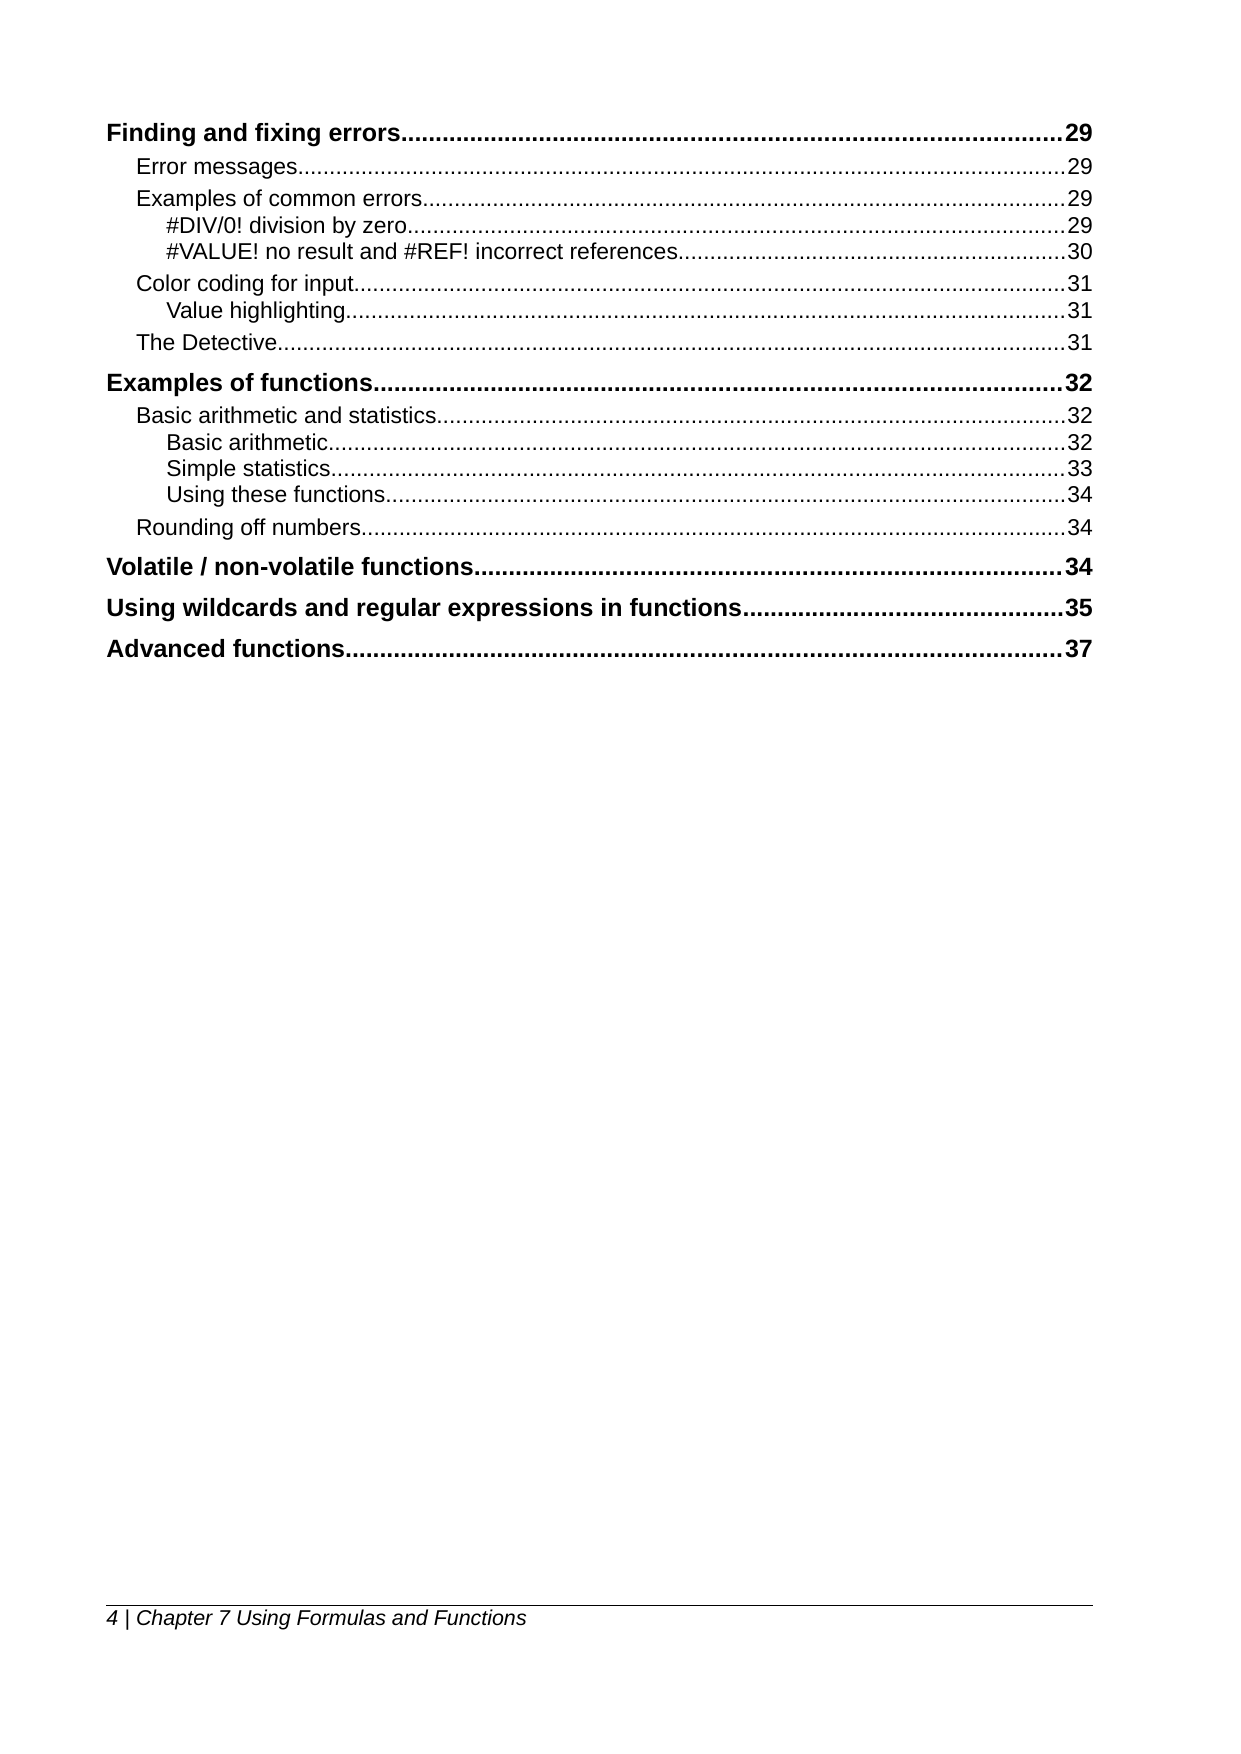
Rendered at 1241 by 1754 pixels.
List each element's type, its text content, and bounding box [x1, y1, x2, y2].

text Using wildcards and regular expressions in functions 35 [106, 593, 1093, 622]
text #VALUE! no result and #REF! incorrect references 30 [166, 238, 1093, 264]
text Basic arithmetic and statistics 32 [136, 402, 1093, 429]
text Advanced functions 37 [106, 633, 1093, 662]
text Simple statistics 33 [166, 455, 1093, 481]
text Finding and fixing errors 29 [106, 118, 1093, 147]
text Rounding off numbers 34 [136, 514, 1093, 540]
text Value highlighting 31 [166, 297, 1093, 323]
text Color coding for input 31 [136, 270, 1093, 297]
text Examples of functions 32 [106, 367, 1093, 396]
text Examples of common errors 29 [136, 185, 1093, 212]
text Basic arithmetic 32 [166, 429, 1093, 455]
text The Detective 31 [136, 329, 1093, 356]
text Using these functions 34 [166, 481, 1093, 508]
text #DIV/0! division by zero 29 [166, 212, 1093, 238]
text Error messages 29 [136, 153, 1093, 179]
text Volatile / non-volatile functions 34 [106, 552, 1093, 581]
